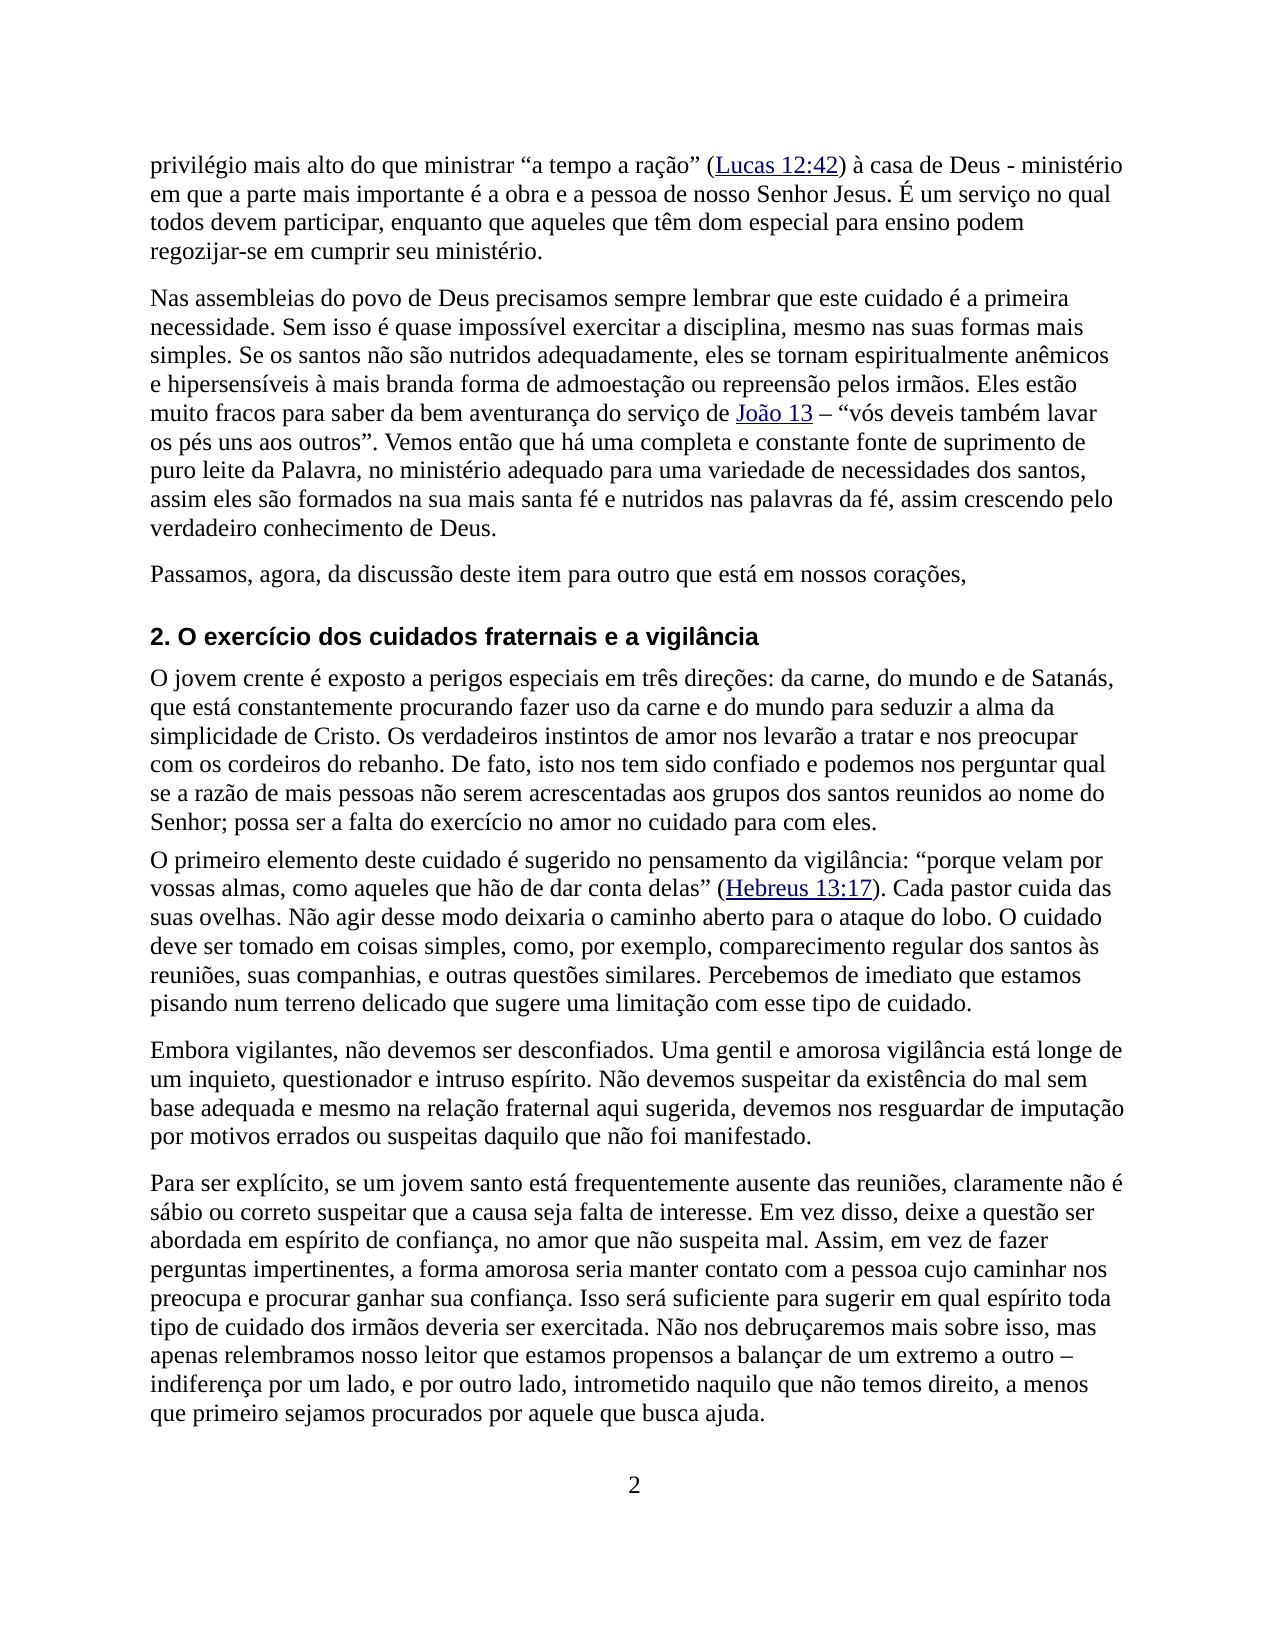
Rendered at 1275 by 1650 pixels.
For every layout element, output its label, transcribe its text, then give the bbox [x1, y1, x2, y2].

subtitle 2. O exercício dos cuidados fraternais e a vigilância [150, 622, 1125, 651]
text Passamos, agora, da discussão deste item para outro que está em nossos corações, [150, 559, 1125, 588]
text Embora vigilantes, não devemos ser desconfiados. Uma gentil e amorosa vigilância está longe de um inquieto, questionador e intruso espírito. Não devemos suspeitar da existência do mal sem base adequada e mesmo na relação fraternal aqui sugerida, devemos nos resguardar de imputação por motivos errados ou suspeitas daquilo que não foi manifestado. [150, 1035, 1125, 1150]
text Nas assembleias do povo de Deus precisamos sempre lembrar que este cuidado é a primeira necessidade. Sem isso é quase impossível exercitar a disciplina, mesmo nas suas formas mais simples. Se os santos não são nutridos adequadamente, eles se tornam espiritualmente anêmicos e hipersensíveis à mais branda forma de admoestação ou repreensão pelos irmãos. Eles estão muito fracos para saber da bem aventurança do serviço de João 13 – “vós deveis também lavar os pés uns aos outros”. Vemos então que há uma completa e constante fonte de suprimento de puro leite da Palavra, no ministério adequado para uma variedade de necessidades dos santos, assim eles são formados na sua mais santa fé e nutridos nas palavras da fé, assim crescendo pelo verdadeiro conhecimento de Deus. [150, 283, 1125, 542]
text O jovem crente é exposto a perigos especiais em três direções: da carne, do mundo e de Satanás, que está constantemente procurando fazer uso da carne e do mundo para seduzir a alma da simplicidade de Cristo. Os verdadeiros instintos de amor nos levarão a tratar e nos preocupar com os cordeiros do rebanho. De fato, isto nos tem sido confiado e podemos nos perguntar qual se a razão de mais pessoas não serem acrescentadas aos grupos dos santos reunidos ao nome do Senhor; possa ser a falta do exercício no amor no cuidado para com eles. [150, 663, 1125, 836]
text O primeiro elemento deste cuidado é sugerido no pensamento da vigilância: “porque velam por vossas almas, como aqueles que hão de dar conta delas” (Hebreus 13:17). Cada pastor cuida das suas ovelhas. Não agir desse modo deixaria o caminho aberto para o ataque do lobo. O cuidado deve ser tomado em coisas simples, como, por exemplo, comparecimento regular dos santos às reuniões, suas companhias, e outras questões similares. Percebemos de imediato que estamos pisando num terreno delicado que sugere uma limitação com esse tipo de cuidado. [150, 845, 1125, 1017]
text privilégio mais alto do que ministrar “a tempo a ração” (Lucas 12:42) à casa de Deus - ministério em que a parte mais importante é a obra e a pessoa de nosso Senhor Jesus. É um serviço no qual todos devem participar, enquanto que aqueles que têm dom especial para ensino podem regozijar-se em cumprir seu ministério. [150, 150, 1125, 265]
text Para ser explícito, se um jovem santo está frequentemente ausente das reuniões, claramente não é sábio ou correto suspeitar que a causa seja falta de interesse. Em vez disso, deixe a questão ser abordada em espírito de confiança, no amor que não suspeita mal. Assim, em vez de fazer perguntas impertinentes, a forma amorosa seria manter contato com a pessoa cujo caminhar nos preocupa e procurar ganhar sua confiança. Isso será suficiente para sugerir em qual espírito toda tipo de cuidado dos irmãos deveria ser exercitada. Não nos debruçaremos mais sobre isso, mas apenas relembramos nosso leitor que estamos propensos a balançar de um extremo a outro – indiferença por um lado, e por outro lado, intrometido naquilo que não temos direito, a menos que primeiro sejamos procurados por aquele que busca ajuda. [150, 1168, 1125, 1427]
